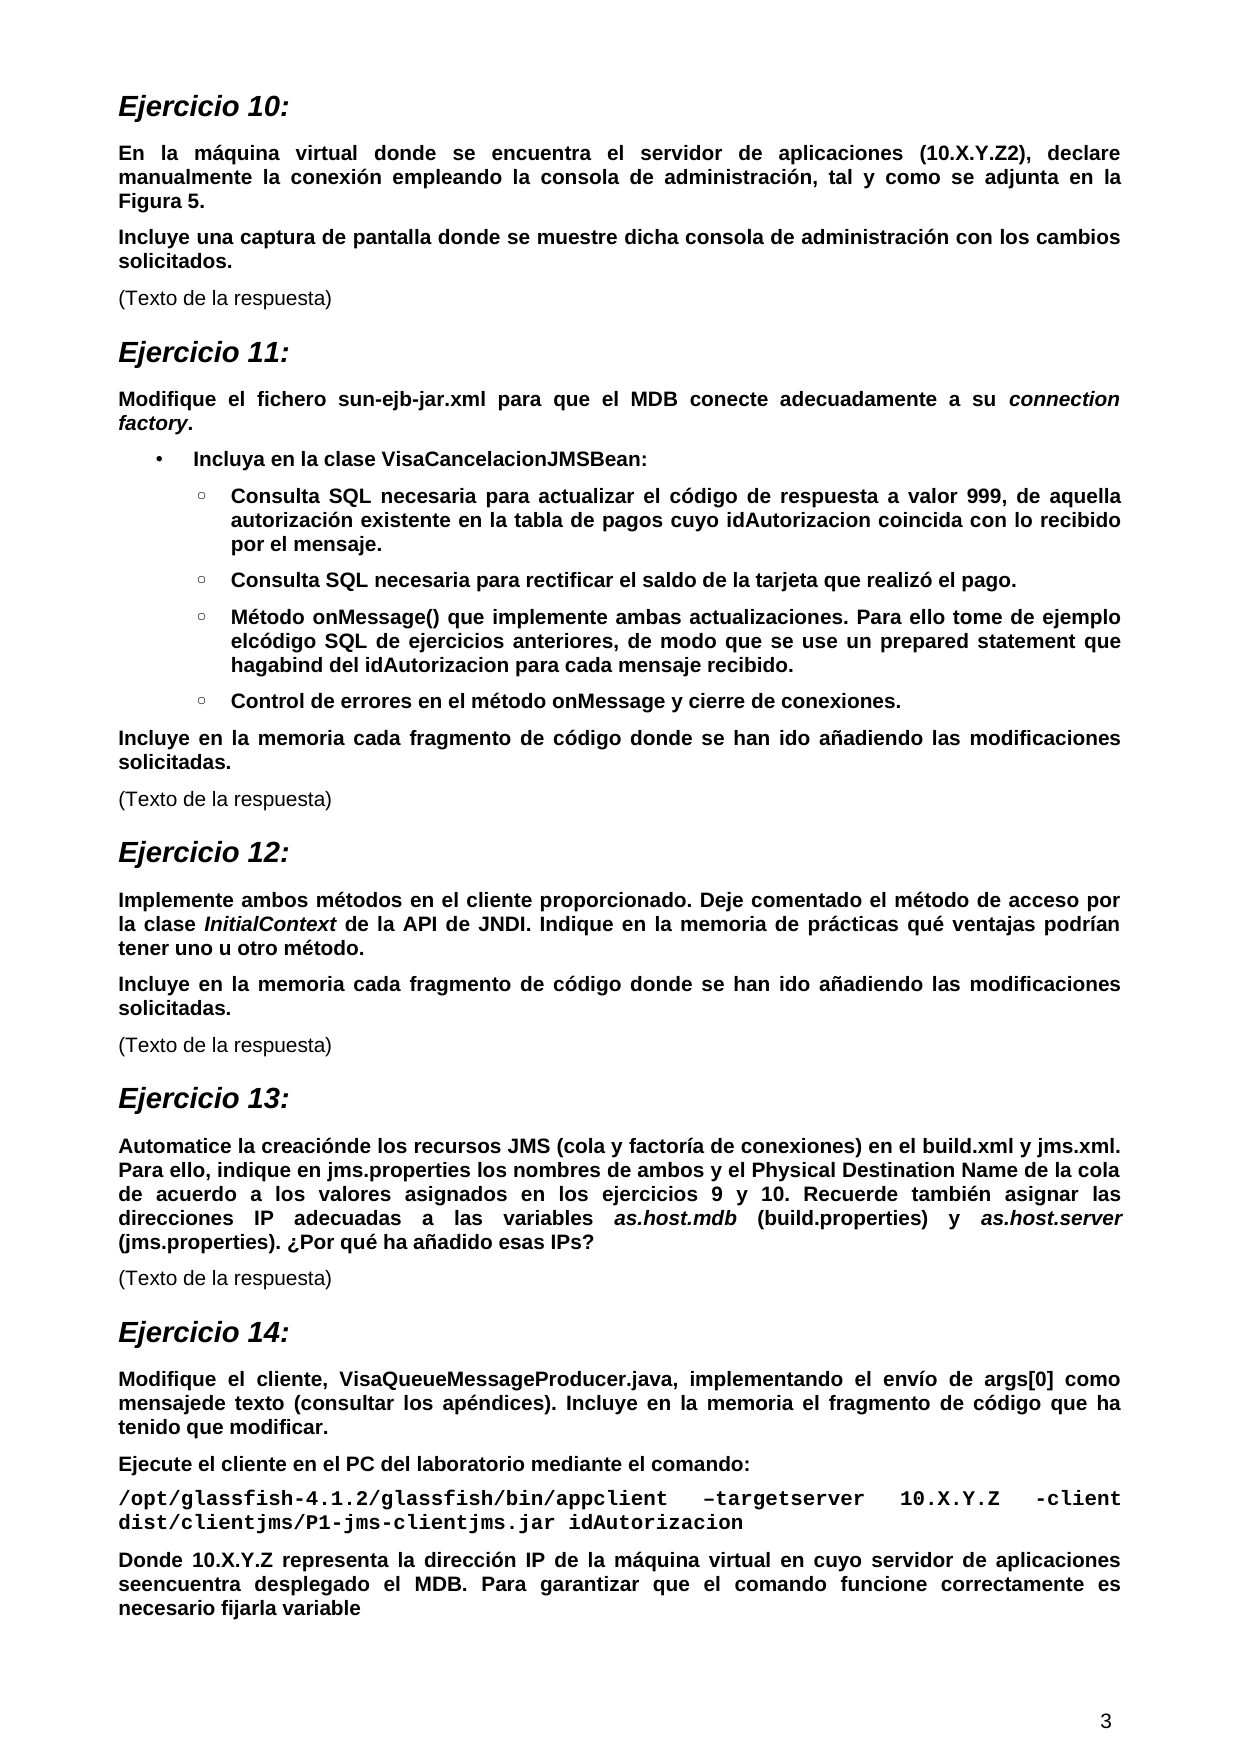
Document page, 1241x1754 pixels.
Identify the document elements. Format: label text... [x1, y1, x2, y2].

subtitle (Texto de la respuesta) [118, 286, 1122, 309]
subtitle Donde 10.X.Y.Z representa la dirección IP de la máquina virtual en cuyo servidor de aplicaciones seencuentra desplegado el MDB. Para garantizar que el comando funcione correctamente es necesario fijarla variable [118, 1548, 1122, 1620]
subtitle Control de errores en el método onMessage y cierre de conexiones. [193, 689, 1122, 713]
subtitle Implemente ambos métodos en el cliente proporcionado. Deje comentado el método de acceso por la clase InitialContext de la API de JNDI. Indique en la memoria de prácticas qué ventajas podrían tener uno u otro método. [118, 888, 1122, 959]
subtitle Modifique el fichero sun-ejb-jar.xml para que el MDB conecte adecuadamente a su connection factory. [118, 387, 1122, 435]
subtitle Incluya en la clase VisaCancelacionJMSBean: [156, 447, 1122, 471]
subtitle (Texto de la respuesta) [118, 1032, 1122, 1056]
subtitle Ejercicio 13: [118, 1081, 1122, 1115]
subtitle Consulta SQL necesaria para rectificar el saldo de la tarjeta que realizó el pago. [193, 568, 1122, 592]
subtitle (Texto de la respuesta) [118, 786, 1122, 810]
subtitle Automatice la creaciónde los recursos JMS (cola y factoría de conexiones) en el build.xml y jms.xml. Para ello, indique en jms.properties los nombres de ambos y el Physical Destination Name de la cola de acuerdo a los valores asignados en los ejercicios 9 y 10. Recuerde también asignar las direcciones IP adecuadas a las variables as.host.mdb (build.properties) y as.host.server (jms.properties). ¿Por qué ha añadido esas IPs? [118, 1134, 1122, 1253]
subtitle Ejecute el cliente en el PC del laboratorio mediante el comando: [118, 1452, 1122, 1476]
subtitle Incluye una captura de pantalla donde se muestre dicha consola de administración con los cambios solicitados. [118, 225, 1122, 273]
subtitle (Texto de la respuesta) [118, 1266, 1122, 1290]
subtitle Método onMessage() que implemente ambas actualizaciones. Para ello tome de ejemplo elcódigo SQL de ejercicios anteriores, de modo que se use un prepared statement que hagabind del idAutorizacion para cada mensaje recibido. [193, 605, 1122, 677]
subtitle Ejercicio 11: [118, 334, 1122, 368]
subtitle Ejercicio 14: [118, 1315, 1122, 1348]
subtitle En la máquina virtual donde se encuentra el servidor de aplicaciones (10.X.Y.Z2), declare manualmente la conexión empleando la consola de administración, tal y como se adjunta en la Figura 5. [118, 141, 1122, 213]
subtitle Ejercicio 10: [118, 88, 1122, 122]
subtitle /opt/glassfish-4.1.2/glassfish/bin/appclient –targetserver 10.X.Y.Z -client dist/clientjms/P1-jms-clientjms.jar idAutorizacion [118, 1488, 1122, 1535]
subtitle Incluye en la memoria cada fragmento de código donde se han ido añadiendo las modificaciones solicitadas. [118, 972, 1122, 1020]
subtitle Ejercicio 12: [118, 835, 1122, 869]
subtitle Consulta SQL necesaria para actualizar el código de respuesta a valor 999, de aquella autorización existente en la tabla de pagos cuyo idAutorizacion coincida con lo recibido por el mensaje. [193, 484, 1122, 556]
subtitle Modifique el cliente, VisaQueueMessageProducer.java, implementando el envío de args[0] como mensajede texto (consultar los apéndices). Incluye en la memoria el fragmento de código que ha tenido que modificar. [118, 1367, 1122, 1439]
subtitle Incluye en la memoria cada fragmento de código donde se han ido añadiendo las modificaciones solicitadas. [118, 726, 1122, 774]
